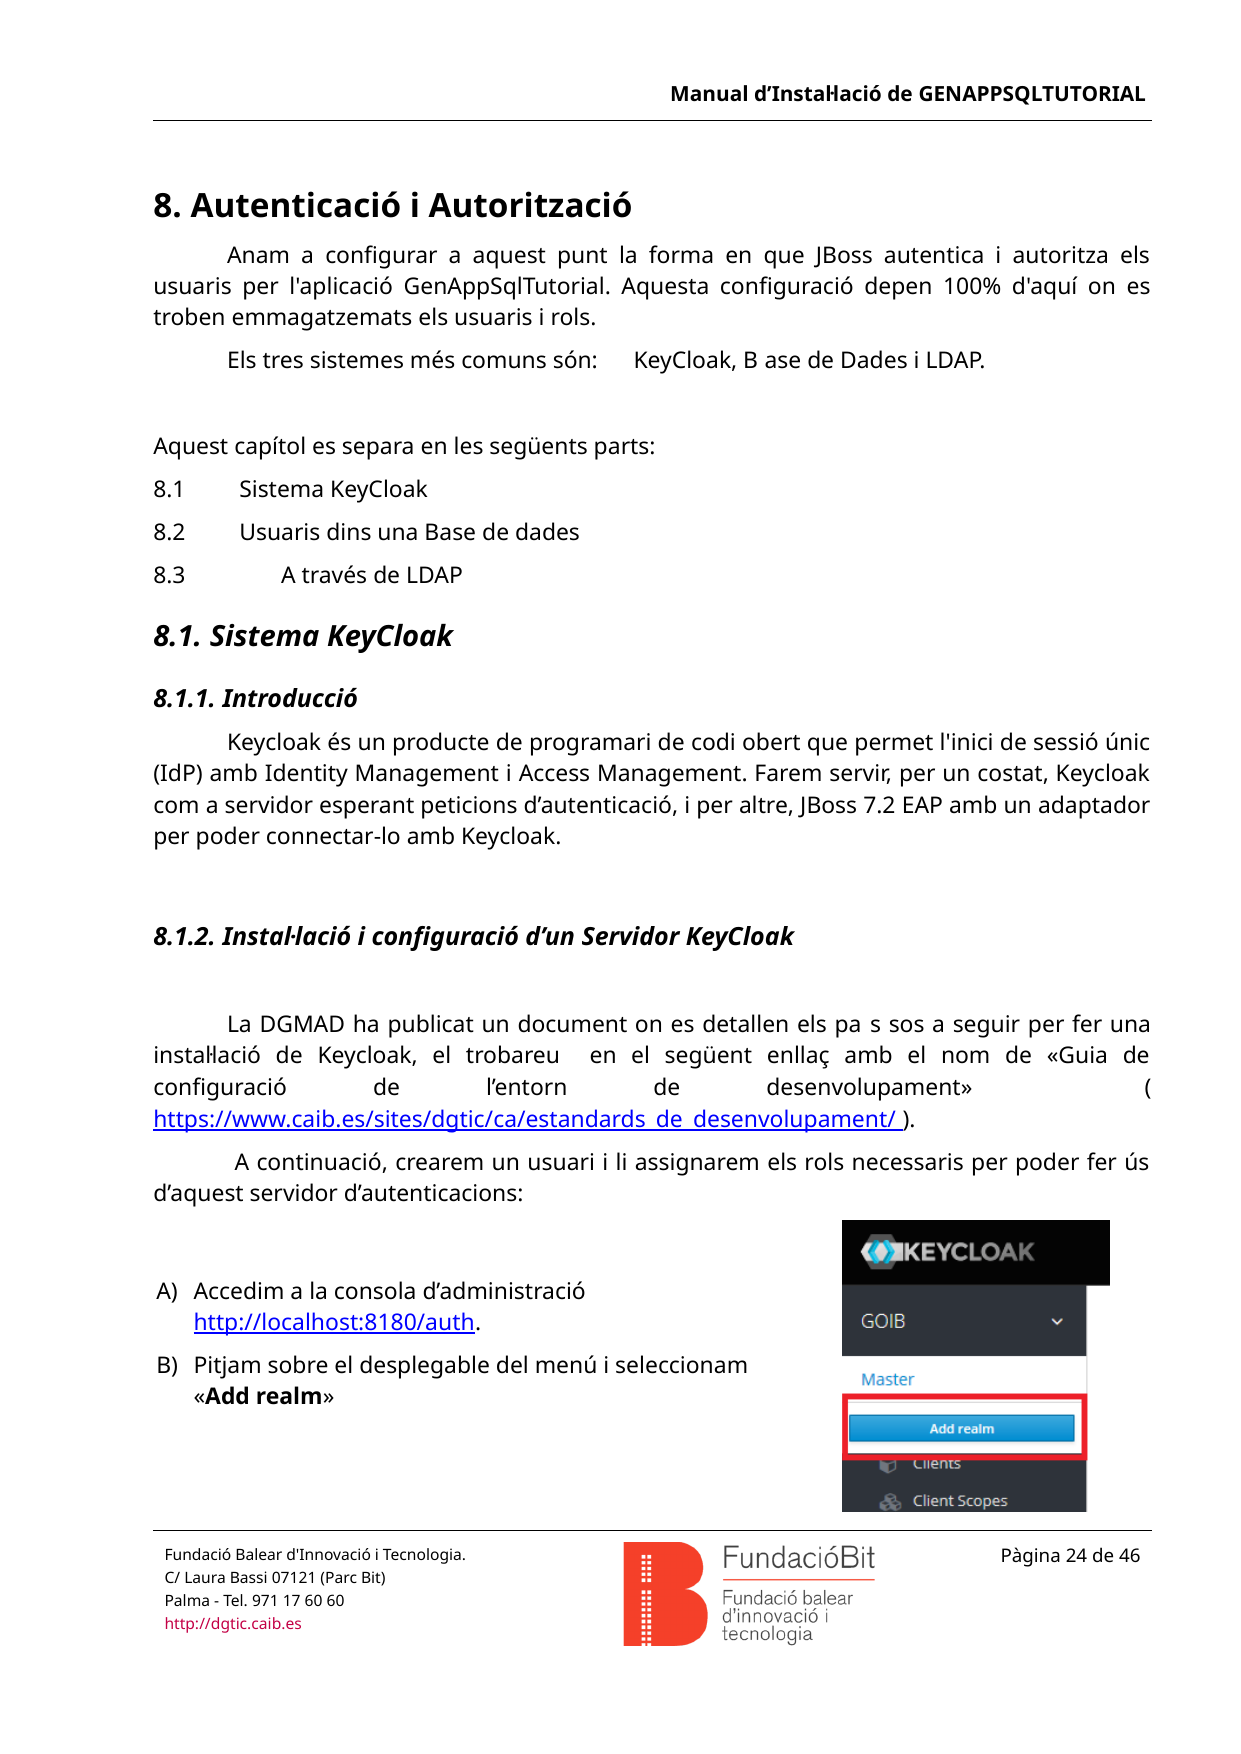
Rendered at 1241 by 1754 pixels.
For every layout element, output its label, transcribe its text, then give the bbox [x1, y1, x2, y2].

text 8.3 A través de LDAP [153, 559, 1152, 591]
table_header Accedim a la consola d’administració http://localhost:8180/auth. Pitjam sobre el desplegable del menú i seleccionam «Add realm» [153, 1220, 766, 1523]
text 8.2 Usuaris dins una Base de dades [153, 516, 1152, 547]
text Anam a configurar a aquest punt la forma en que JBoss autentica i autoritza els usuaris per l'aplicació GenAppSqlTutorial. Aquesta configuració depen 100% d'aquí on es troben emmagatzemats els usuaris i rols. [153, 239, 1152, 332]
subtitle Autenticació i Autorització [153, 181, 1152, 227]
text Els tres sistemes més comuns són: KeyCloak, B ase de Dades i LDAP. [153, 344, 1152, 375]
subtitle Sistema KeyCloak [153, 616, 1152, 655]
text Aquest capítol es separa en les següents parts: [153, 430, 1152, 461]
text Keycloak és un producte de programari de codi obert que permet l'inici de sessió únic (IdP) amb Identity Management i Access Management. Farem servir, per un costat, Keycloak com a servidor esperant peticions d’autenticació, i per altre, JBoss 7.2 EAP amb un adaptador per poder connectar-lo amb Keycloak. [153, 726, 1152, 851]
subtitle Introducció [153, 680, 1152, 714]
picture [842, 1220, 1110, 1512]
text A continuació, crearem un usuari i li assignarem els rols necessaris per poder fer ús d’aquest servidor d’autenticacions: [153, 1146, 1152, 1208]
subtitle Instal·lació i configuració d’un Servidor KeyCloak [153, 919, 1152, 953]
table_header [766, 1220, 1152, 1523]
text 8.1 Sistema KeyCloak [153, 473, 1152, 504]
text La DGMAD ha publicat un document on es detallen els pa s sos a seguir per fer una instal·lació de Keycloak, el trobareu en el següent enllaç amb el nom de «Guia de configuració de l’entorn de desenvolupament» ( https://www.caib.es/sites/dgtic/ca/estandards_de_desenvolupament/ ). [153, 1008, 1152, 1134]
picture [623, 1542, 875, 1646]
